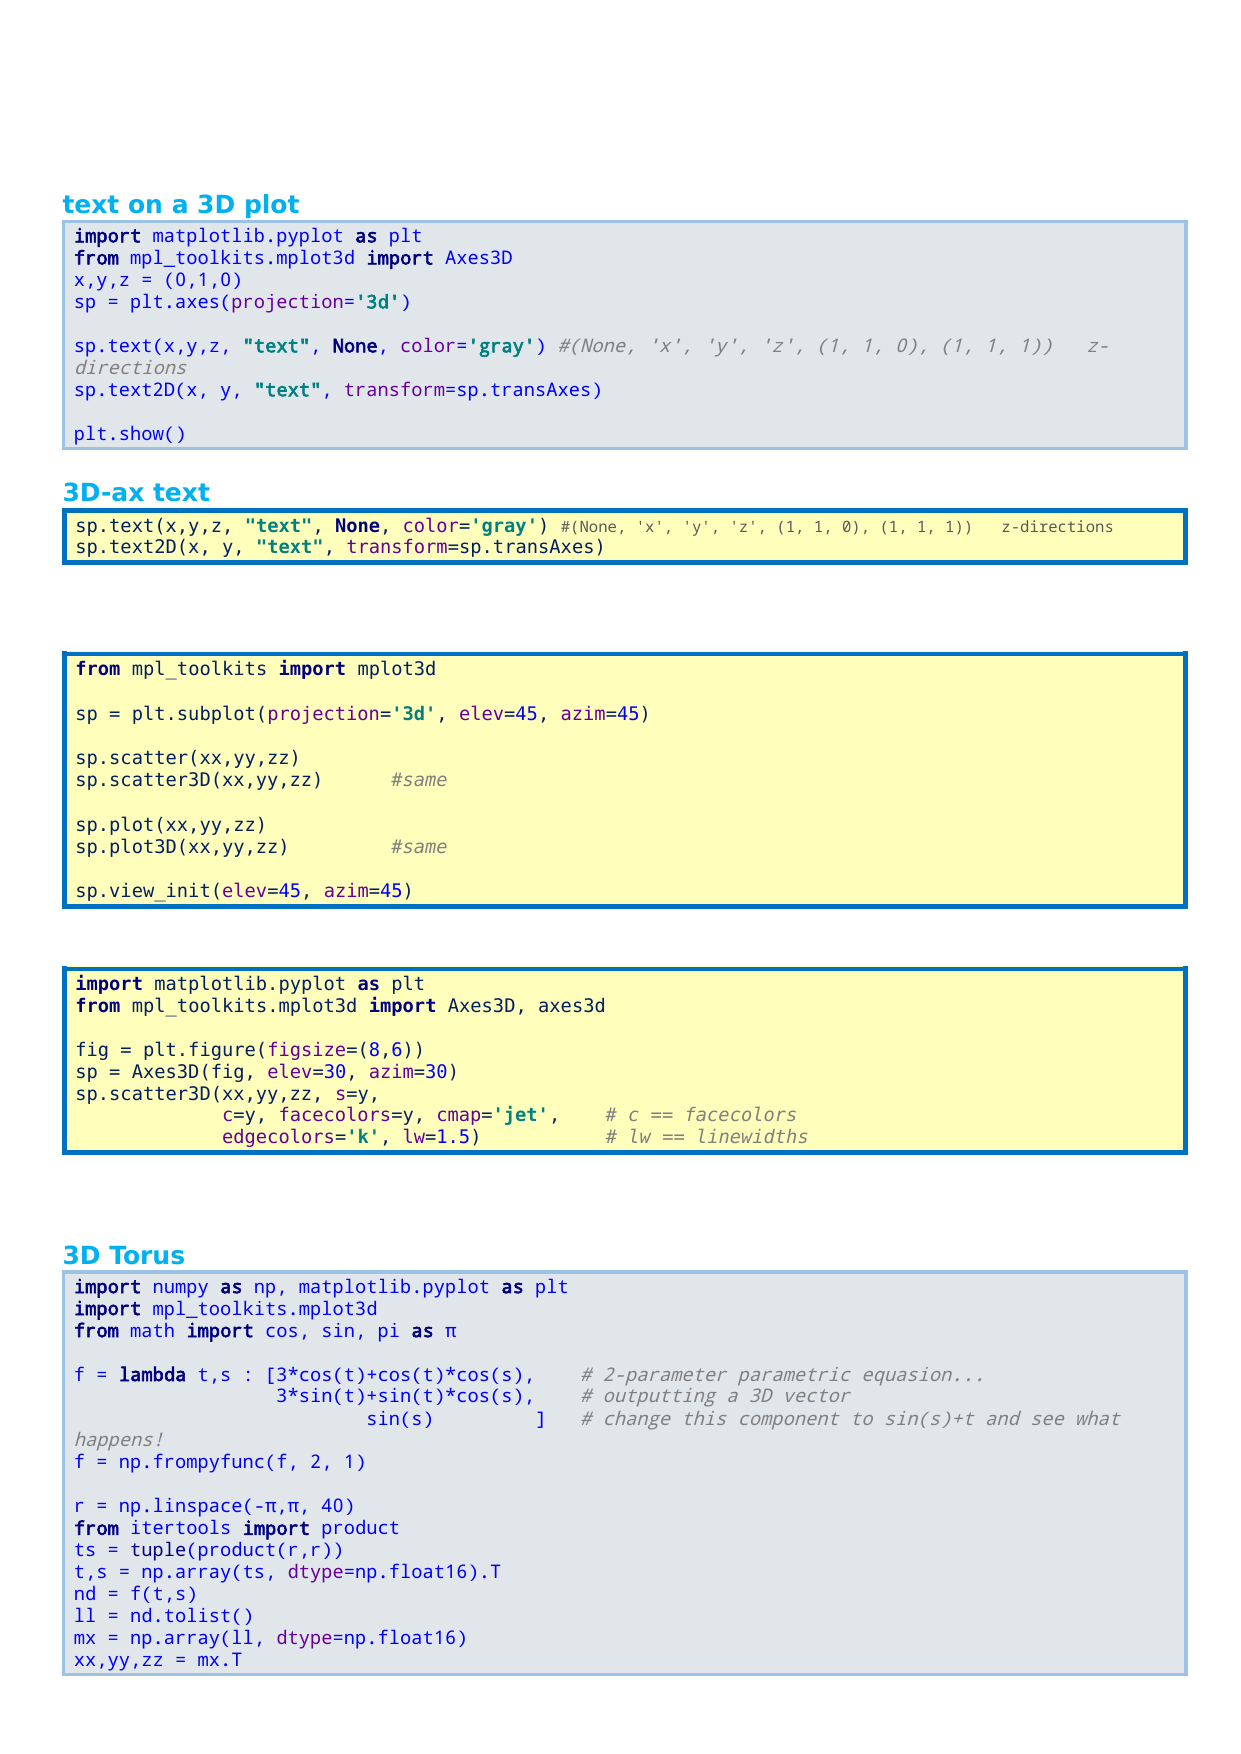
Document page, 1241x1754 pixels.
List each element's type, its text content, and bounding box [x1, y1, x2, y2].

title text on a 3D plot [62, 191, 1188, 220]
text from mpl_toolkits import mplot3d sp = plt.subplot(projection='3d', elev=45, azim=45) sp.scatter(xx,yy,zz) sp.scatter3D(xx,yy,zz) #same sp.plot(xx,yy,zz) sp.plot3D(xx,yy,zz) #same sp.view_init(elev=45, azim=45) [67, 656, 1183, 904]
text import numpy as np, matplotlib.pyplot as plt import mpl_toolkits.mplot3d from math import cos, sin, pi as π f = lambda t,s : [3*cos(t)+cos(t)*cos(s), # 2-parameter parametric equasion... 3*sin(t)+sin(t)*cos(s), # outputting a 3D vector sin(s) ] # change this component to sin(s)+t and see what happens! f = np.frompyfunc(f, 2, 1) r = np.linspace(-π,π, 40) from itertools import product ts = tuple(product(r,r)) t,s = np.array(ts, dtype=np.float16).T nd = f(t,s) ll = nd.tolist() mx = np.array(ll, dtype=np.float16) xx,yy,zz = mx.T [65, 1274, 1184, 1673]
title 3D-ax text [62, 479, 1188, 508]
text sp.text(x,y,z, "text", None, color='gray') #(None, 'x', 'y', 'z', (1, 1, 0), (1, 1, 1)) z-directions sp.text2D(x, y, "text", transform=sp.transAxes) [67, 513, 1183, 560]
text import matplotlib.pyplot as plt from mpl_toolkits.mplot3d import Axes3D x,y,z = (0,1,0) sp = plt.axes(projection='3d') sp.text(x,y,z, "text", None, color='gray') #(None, 'x', 'y', 'z', (1, 1, 0), (1, 1, 1)) z-directions sp.text2D(x, y, "text", transform=sp.transAxes) plt.show() [65, 223, 1184, 447]
title 3D Torus [62, 1241, 1188, 1270]
text import matplotlib.pyplot as plt from mpl_toolkits.mplot3d import Axes3D, axes3d fig = plt.figure(figsize=(8,6)) sp = Axes3D(fig, elev=30, azim=30) sp.scatter3D(xx,yy,zz, s=y, c=y, facecolors=y, cmap='jet', # c == facecolors edgecolors='k', lw=1.5) # lw == linewidths [67, 971, 1183, 1150]
